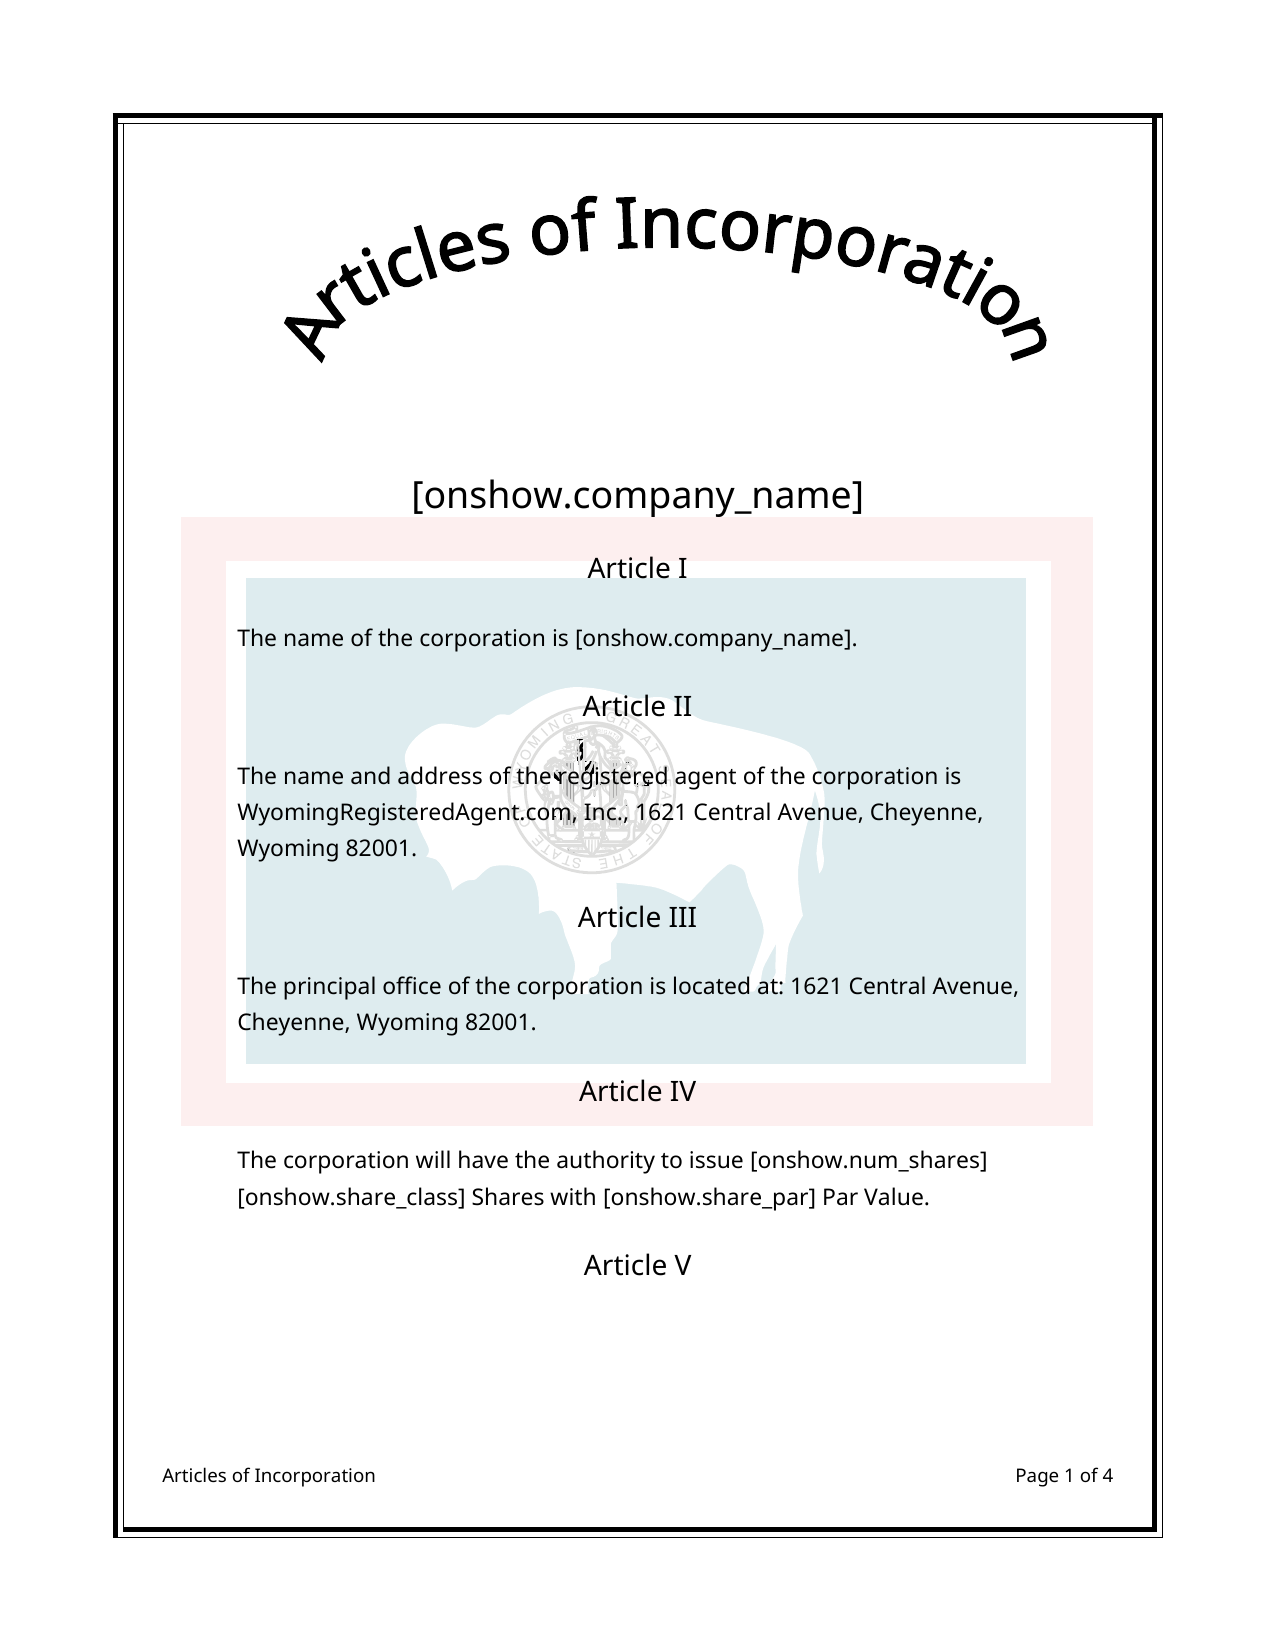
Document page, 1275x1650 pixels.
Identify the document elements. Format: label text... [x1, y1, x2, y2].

text The corporation will have the authority to issue [onshow.num_shares] [onshow.share_class] Shares with [onshow.share_par] Par Value. [237, 1144, 1038, 1212]
text [onshow.company_name] [162, 468, 1113, 519]
text The name and address of the registered agent of the corporation is WyomingRegisteredAgent.com, Inc., 1621 Central Avenue, Cheyenne, Wyoming 82001. [237, 760, 1038, 863]
text The principal office of the corporation is located at: 1621 Central Avenue, Cheyenne, Wyoming 82001. [237, 970, 1038, 1037]
text Article I [237, 548, 1038, 587]
text Article V [237, 1246, 1038, 1284]
text Article II [237, 687, 1038, 725]
text The name of the corporation is [onshow.company_name]. [237, 622, 1038, 653]
text Article III [237, 897, 1038, 935]
text Article IV [237, 1071, 1038, 1109]
